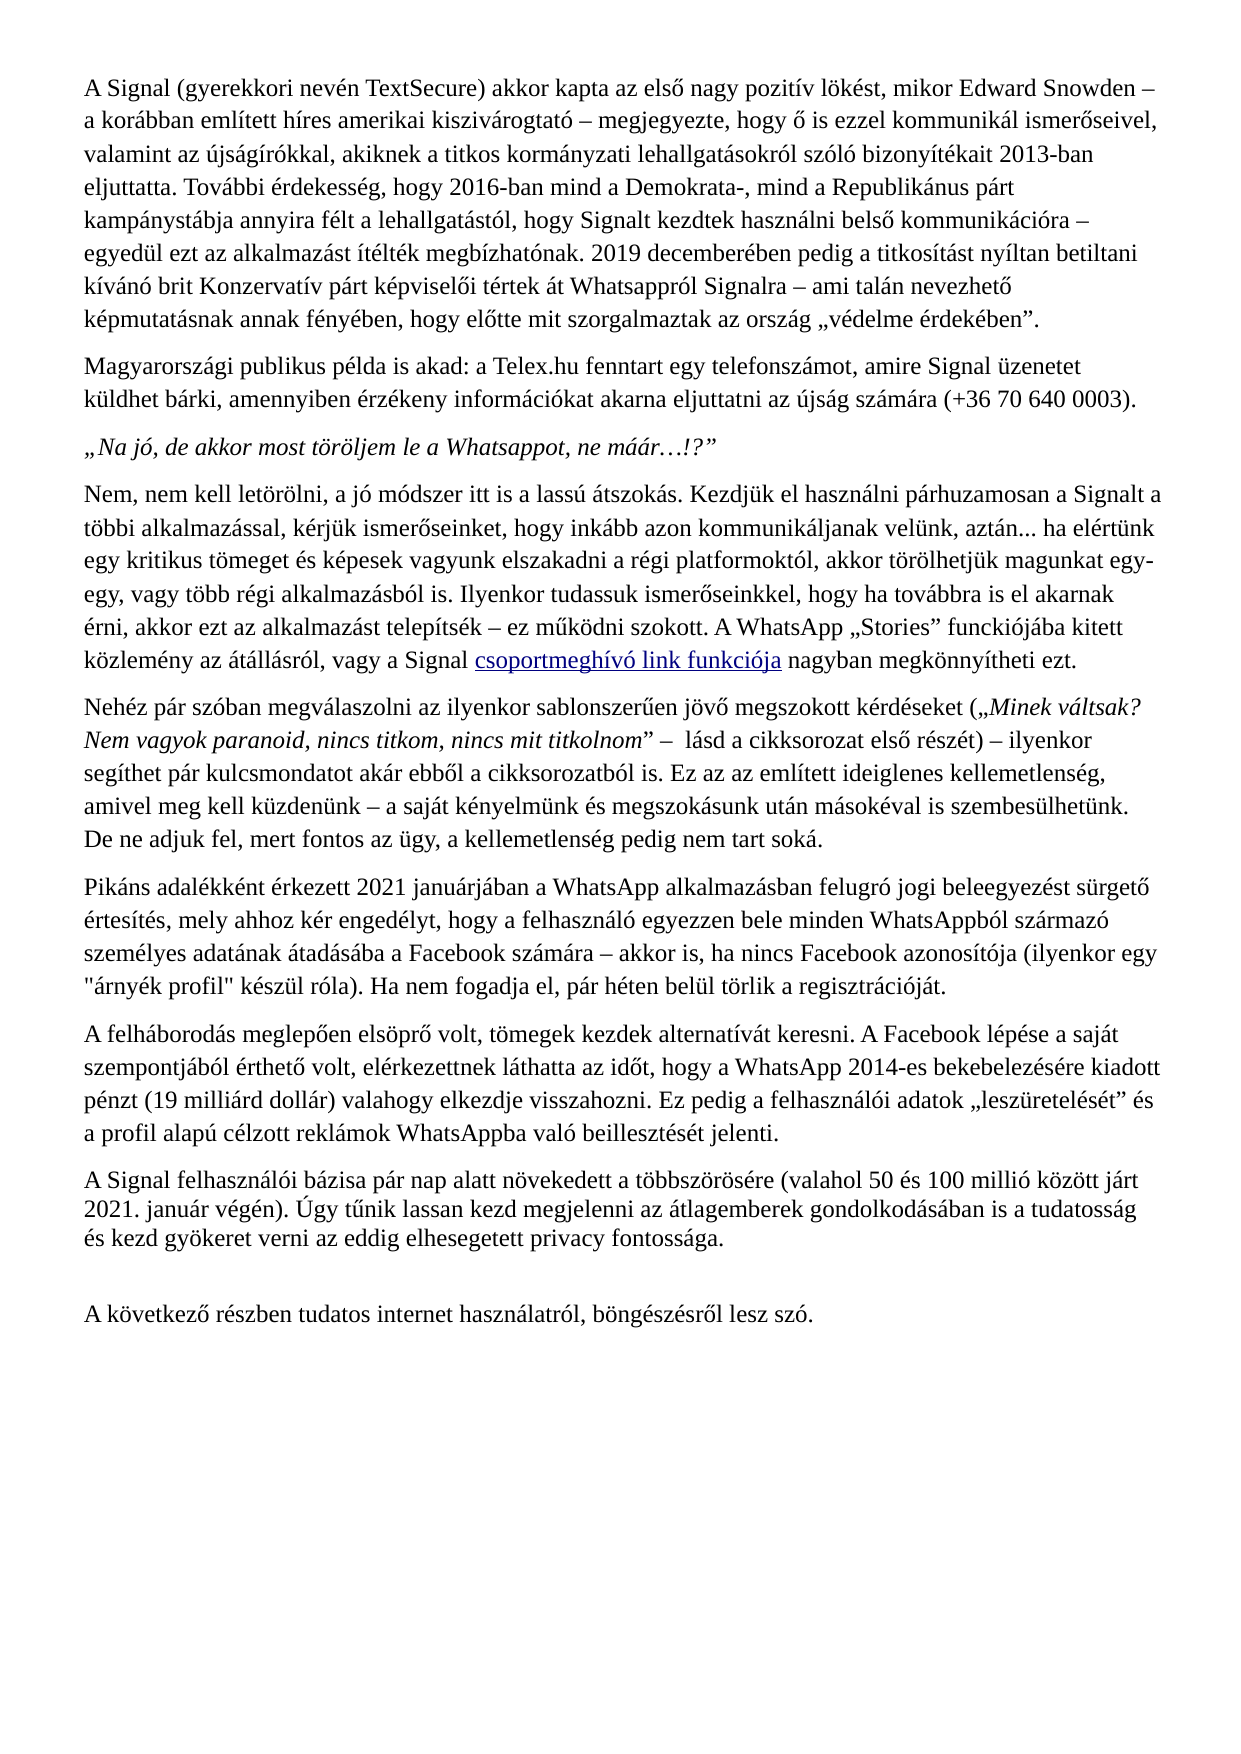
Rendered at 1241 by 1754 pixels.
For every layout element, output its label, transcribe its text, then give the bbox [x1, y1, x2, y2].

text A Signal felhasználói bázisa pár nap alatt növekedett a többszörösére (valahol 50 és 100 millió között járt 2021. január végén). Úgy tűnik lassan kezd megjelenni az átlagemberek gondolkodásában is a tudatosság és kezd gyökeret verni az eddig elhesegetett privacy fontossága. [84, 1165, 1162, 1252]
text A Signal (gyerekkori nevén TextSecure) akkor kapta az első nagy pozitív lökést, mikor Edward Snowden – a korábban említett híres amerikai kiszivárogtató – megjegyezte, hogy ő is ezzel kommunikál ismerőseivel, valamint az újságírókkal, akiknek a titkos kormányzati lehallgatásokról szóló bizonyítékait 2013-ban eljuttatta. További érdekesség, hogy 2016-ban mind a Demokrata-, mind a Republikánus párt kampánystábja annyira félt a lehallgatástól, hogy Signalt kezdtek használni belső kommunikációra – egyedül ezt az alkalmazást ítélték megbízhatónak. 2019 decemberében pedig a titkosítást nyíltan betiltani kívánó brit Konzervatív párt képviselői tértek át Whatsappról Signalra – ami talán nevezhető képmutatásnak annak fényében, hogy előtte mit szorgalmaztak az ország „védelme érdekében”. [84, 73, 1162, 332]
text Nehéz pár szóban megválaszolni az ilyenkor sablonszerűen jövő megszokott kérdéseket („Minek váltsak? Nem vagyok paranoid, nincs titkom, nincs mit titkolnom” – lásd a cikksorozat első részét) – ilyenkor segíthet pár kulcsmondatot akár ebből a cikksorozatból is. Ez az az említett ideiglenes kellemetlenség, amivel meg kell küzdenünk – a saját kényelmünk és megszokásunk után másokéval is szembesülhetünk. De ne adjuk fel, mert fontos az ügy, a kellemetlenség pedig nem tart soká. [84, 692, 1162, 853]
text Pikáns adalékként érkezett 2021 januárjában a WhatsApp alkalmazásban felugró jogi beleegyezést sürgető értesítés, mely ahhoz kér engedélyt, hogy a felhasználó egyezzen bele minden WhatsAppból származó személyes adatának átadásába a Facebook számára – akkor is, ha nincs Facebook azonosítója (ilyenkor egy "árnyék profil" készül róla). Ha nem fogadja el, pár héten belül törlik a regisztrációját. [84, 872, 1162, 1000]
text Magyarországi publikus példa is akad: a Telex.hu fenntart egy telefonszámot, amire Signal üzenetet küldhet bárki, amennyiben érzékeny információkat akarna eljuttatni az újság számára (+36 70 640 0003). [84, 351, 1162, 413]
text Nem, nem kell letörölni, a jó módszer itt is a lassú átszokás. Kezdjük el használni párhuzamosan a Signalt a többi alkalmazással, kérjük ismerőseinket, hogy inkább azon kommunikáljanak velünk, aztán... ha elértünk egy kritikus tömeget és képesek vagyunk elszakadni a régi platformoktól, akkor törölhetjük magunkat egy-egy, vagy több régi alkalmazásból is. Ilyenkor tudassuk ismerőseinkkel, hogy ha továbbra is el akarnak érni, akkor ezt az alkalmazást telepítsék – ez működni szokott. A WhatsApp „Stories” funckiójába kitett közlemény az átállásról, vagy a Signal csoportmeghívó link funkciója nagyban megkönnyítheti ezt. [84, 479, 1162, 673]
text „Na jó, de akkor most töröljem le a Whatsappot, ne máár…!?” [84, 432, 1162, 461]
text A következő részben tudatos internet használatról, böngészésről lesz szó. [84, 1299, 1162, 1328]
text A felháborodás meglepően elsöprő volt, tömegek kezdek alternatívát keresni. A Facebook lépése a saját szempontjából érthető volt, elérkezettnek láthatta az időt, hogy a WhatsApp 2014-es bekebelezésére kiadott pénzt (19 milliárd dollár) valahogy elkezdje visszahozni. Ez pedig a felhasználói adatok „leszüretelését” és a profil alapú célzott reklámok WhatsAppba való beillesztését jelenti. [84, 1019, 1162, 1146]
